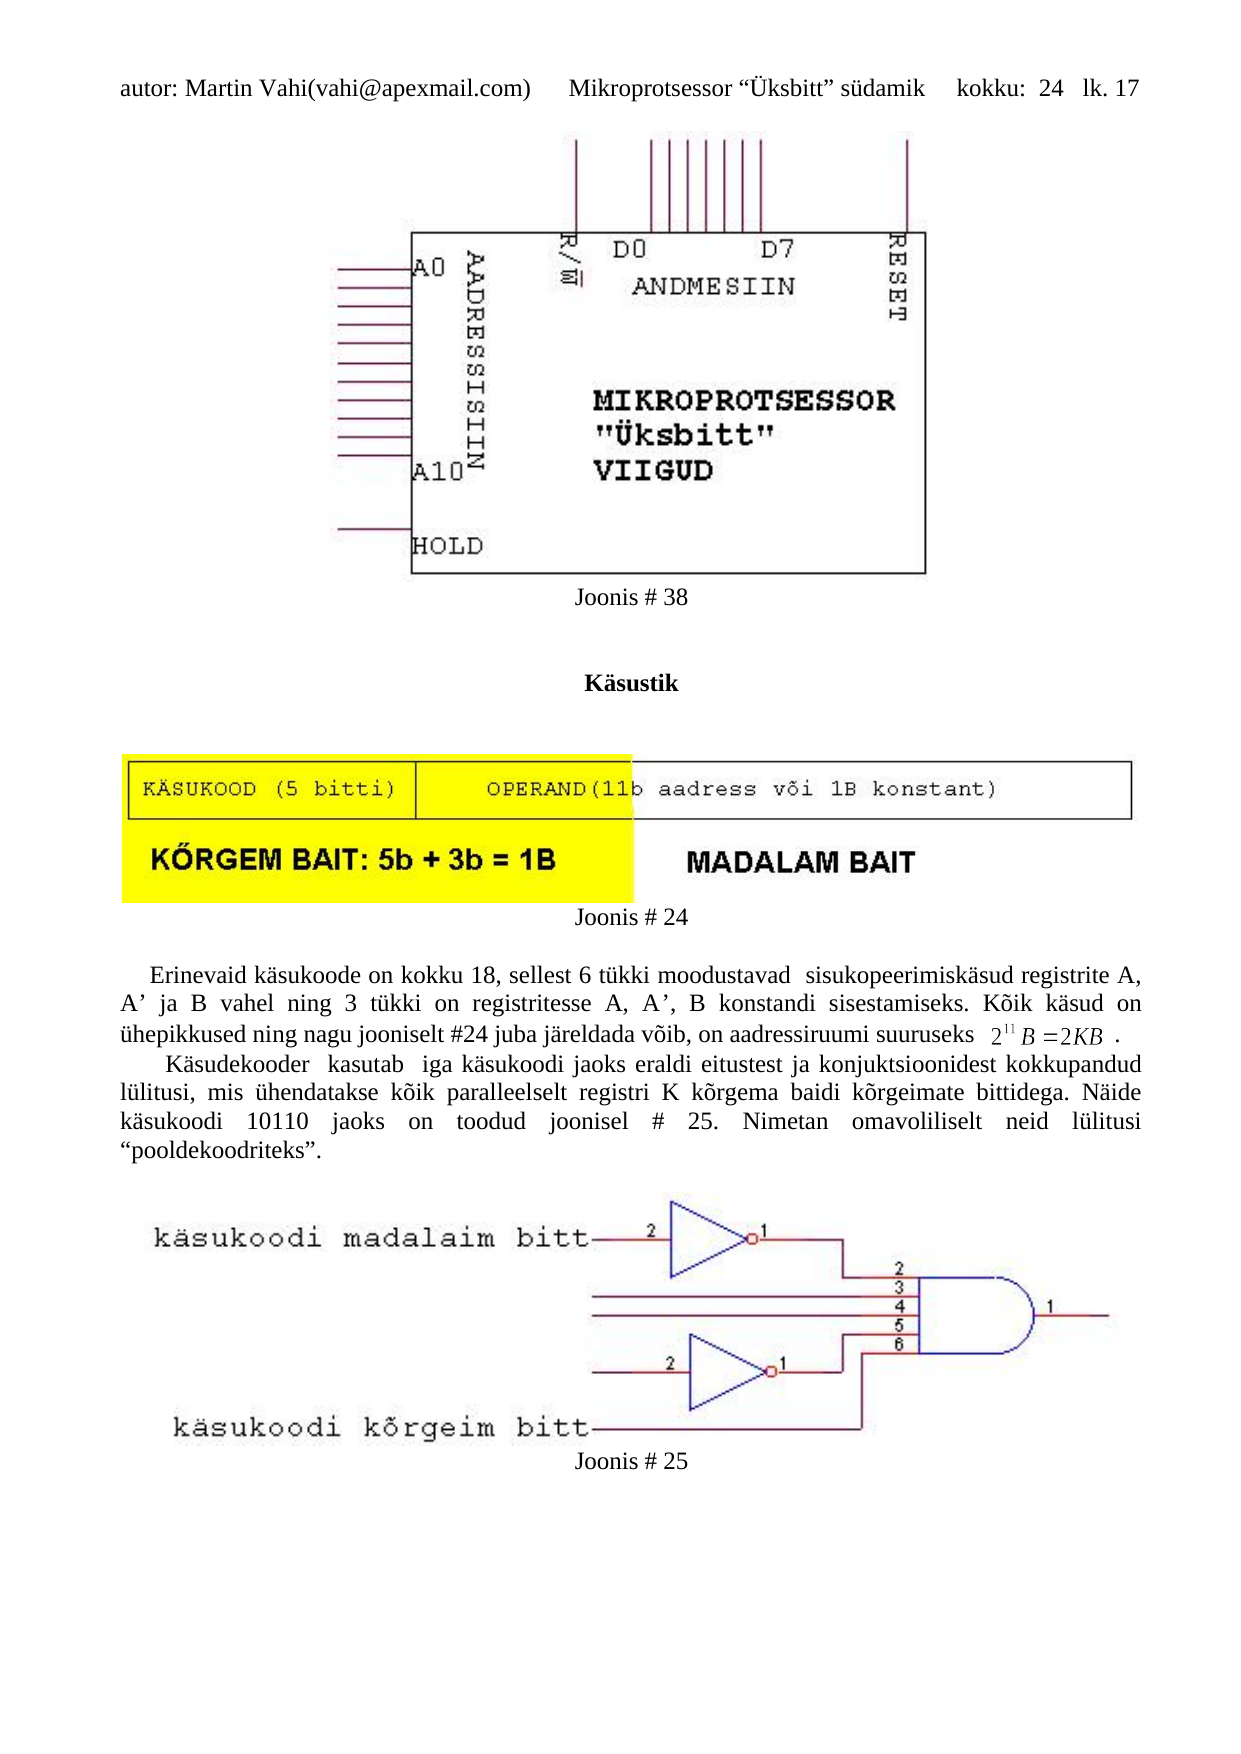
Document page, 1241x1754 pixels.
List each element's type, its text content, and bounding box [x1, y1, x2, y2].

text Joonis # 38 [120, 582, 1143, 611]
text Käsudekooder kasutab iga käsukoodi jaoks eraldi eitustest ja konjuktsioonidest kokkupandud lülitusi, mis ühendatakse kõik paralleelselt registri K kõrgema baidi kõrgeimate bittidega. Näide käsukoodi 10110 jaoks on toodud joonisel # 25. Nimetan omavoliliselt neid lülitusi “pooldekoodriteks”. [120, 1049, 1143, 1164]
text Joonis # 25 [120, 1446, 1143, 1474]
text Käsustik [120, 668, 1143, 697]
picture [121, 754, 1141, 903]
text Erinevaid käsukoode on kokku 18, sellest 6 tükki moodustavad sisukopeerimiskäsud registrite A, A’ ja B vahel ning 3 tükki on registritesse A, A’, B konstandi sisestamiseks. Kõik käsud on ühepikkused ning nagu jooniselt #24 juba järeldada võib, on aadressiruumi suuruseks . [120, 960, 1143, 1049]
picture [329, 131, 934, 582]
picture [144, 1192, 1119, 1446]
text Joonis # 24 [120, 902, 1143, 931]
